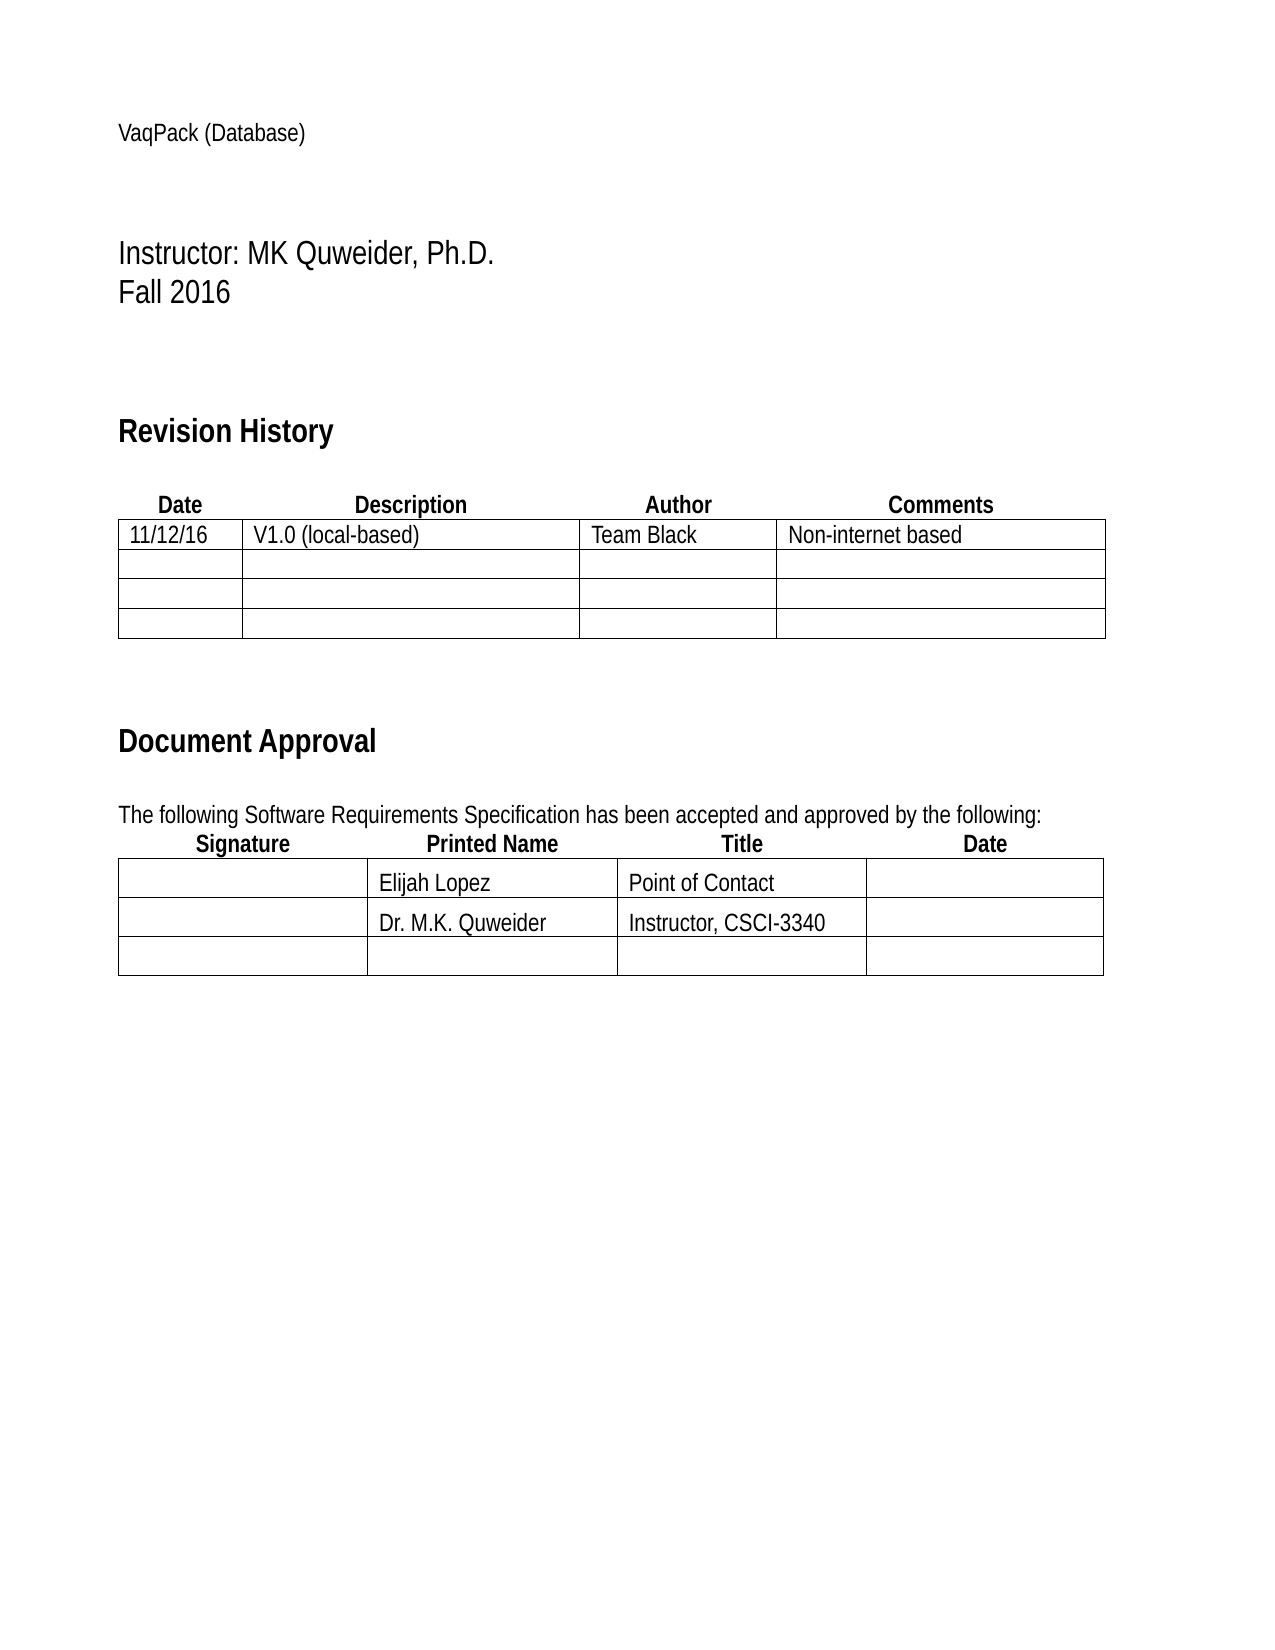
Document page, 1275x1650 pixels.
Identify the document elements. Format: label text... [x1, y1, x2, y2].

table_cell [119, 609, 242, 638]
table_header Printed Name [368, 829, 617, 858]
table_cell [368, 937, 617, 975]
text Instructor: MK Quweider, Ph.D. [118, 234, 1157, 272]
text Fall 2016 [118, 272, 1157, 310]
table_cell [867, 859, 1103, 897]
table_cell [867, 937, 1103, 975]
table_cell Instructor, CSCI-3340 [618, 898, 866, 936]
table_cell V1.0 (local-based) [243, 520, 579, 548]
table_cell Dr. M.K. Quweider [368, 898, 617, 936]
text The following Software Requirements Specification has been accepted and approved by the following: [118, 800, 1157, 829]
table_header Author [580, 490, 777, 519]
table_cell [243, 579, 579, 608]
subtitle Document Approval [118, 721, 1157, 759]
table_cell [580, 609, 776, 638]
table_cell [119, 579, 242, 608]
table_cell [777, 550, 1105, 578]
table_cell Non-internet based [777, 520, 1105, 548]
table_header Comments [777, 490, 1105, 519]
table_cell [119, 550, 242, 578]
table_cell [119, 898, 367, 936]
table_cell [777, 579, 1105, 608]
table_cell [580, 579, 776, 608]
table_cell [777, 609, 1105, 638]
table_cell [867, 898, 1103, 936]
table_cell [119, 859, 367, 897]
table_cell [243, 609, 579, 638]
table_cell Team Black [580, 520, 776, 548]
table_header Title [617, 829, 867, 858]
table_header Signature [118, 829, 368, 858]
table_cell [119, 937, 367, 975]
table_cell [243, 550, 579, 578]
table_cell [618, 937, 866, 975]
table_cell Elijah Lopez [368, 859, 617, 897]
table_cell Point of Contact [618, 859, 866, 897]
subtitle Revision History [118, 411, 1157, 449]
table_header Date [867, 829, 1103, 858]
table_header Description [242, 490, 580, 519]
table_header Date [118, 490, 242, 519]
table_cell [580, 550, 776, 578]
table_cell 11/12/16 [119, 520, 242, 548]
